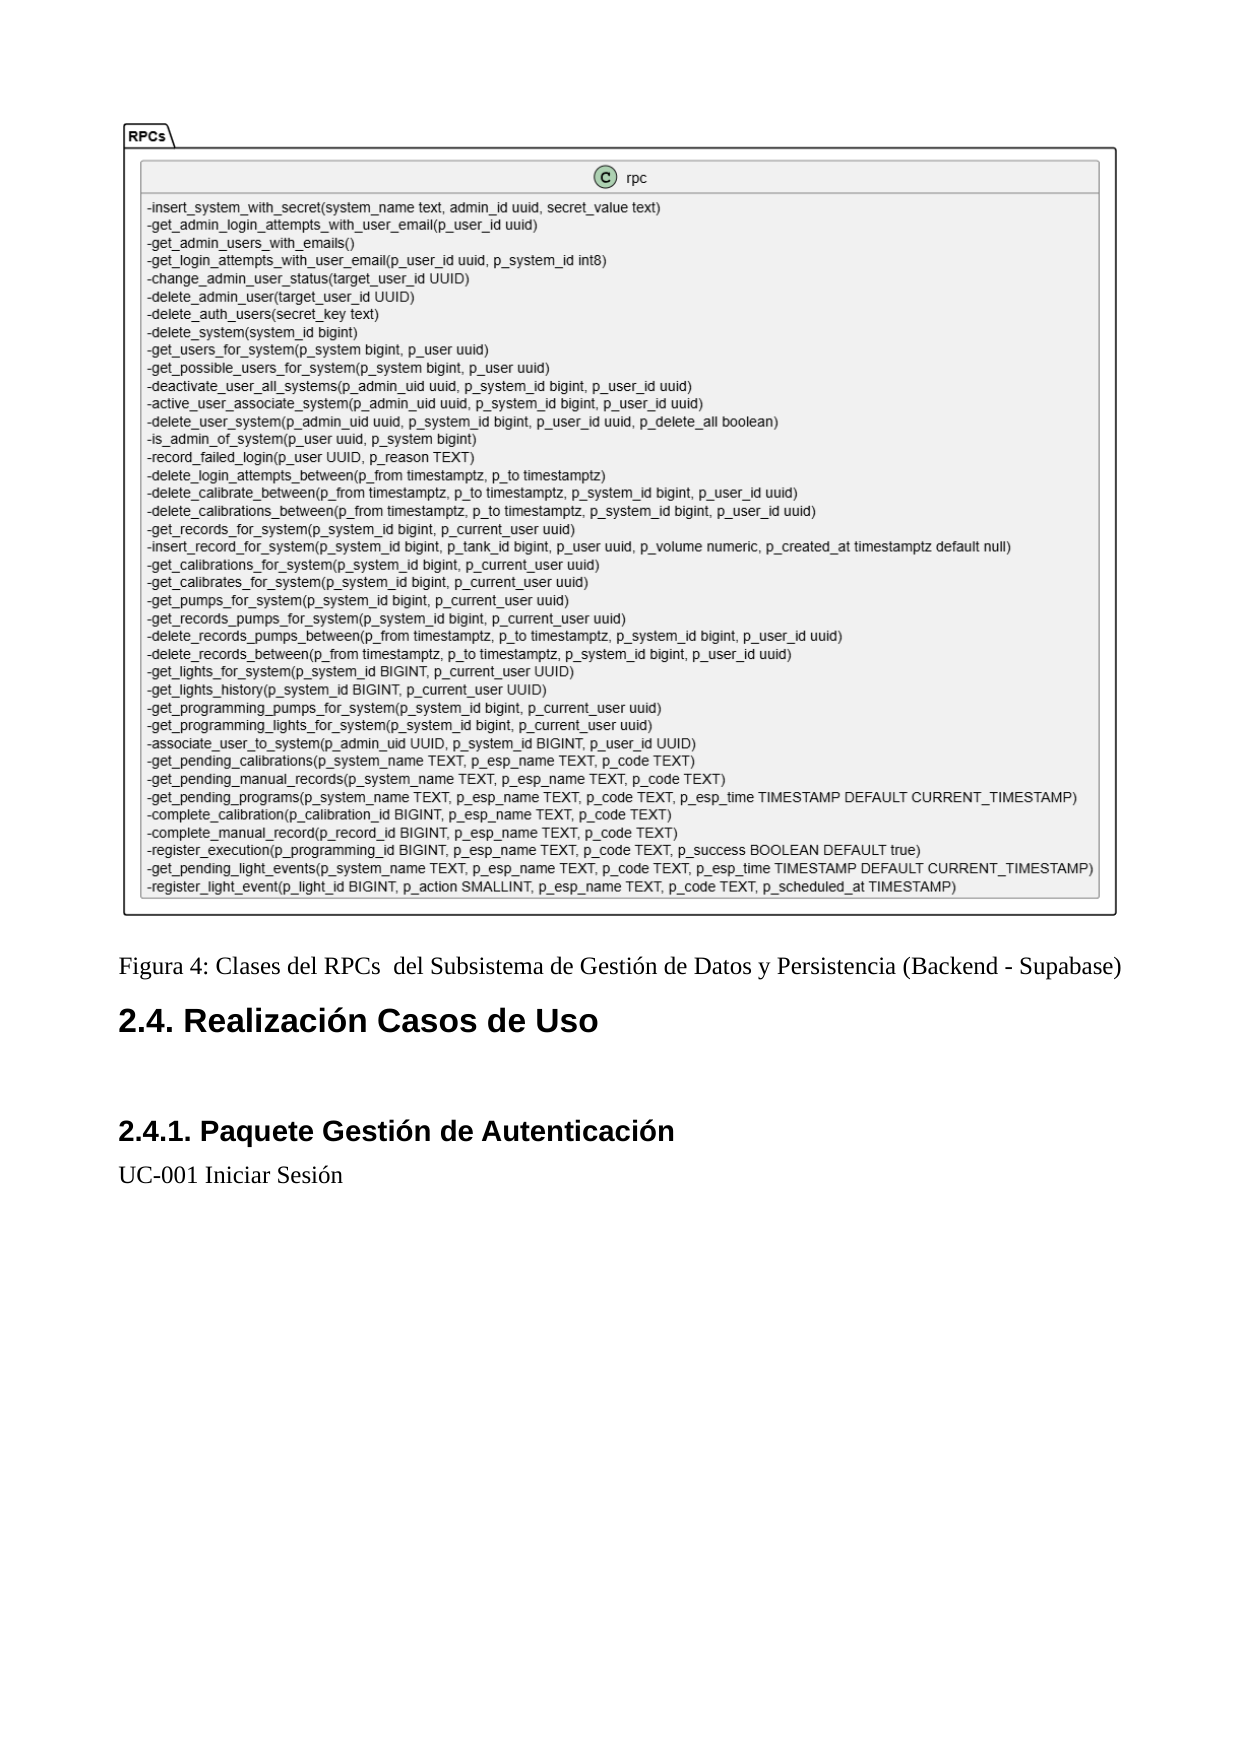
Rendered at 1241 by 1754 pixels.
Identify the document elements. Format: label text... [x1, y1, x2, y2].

text UC-001 Iniciar Sesión [118, 1160, 1122, 1189]
subtitle 2.4. Realización Casos de Uso [118, 1000, 1122, 1039]
picture [118, 118, 1123, 922]
text Figura 4: Clases del RPCs del Subsistema de Gestión de Datos y Persistencia (Backend - Supabase) [118, 951, 1122, 979]
subtitle 2.4.1. Paquete Gestión de Autenticación [118, 1114, 1122, 1147]
